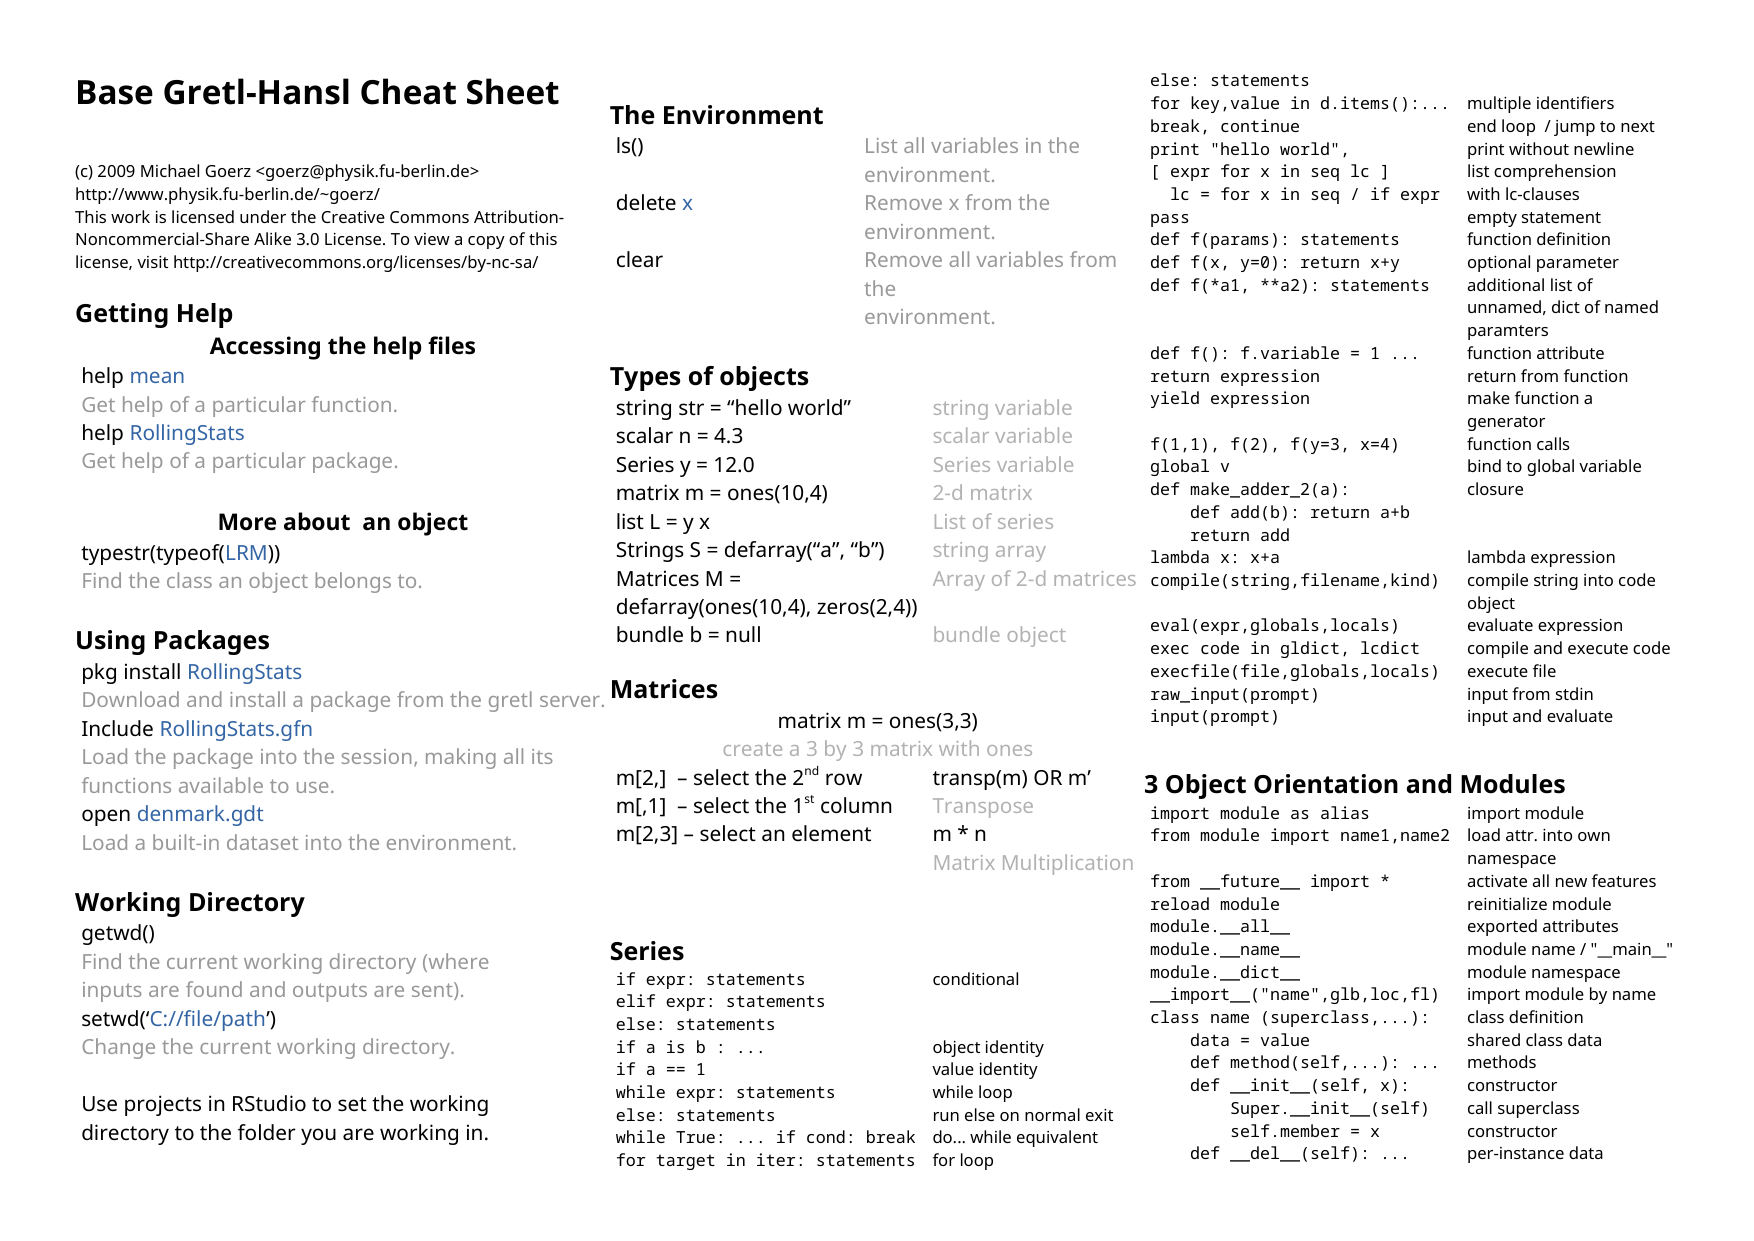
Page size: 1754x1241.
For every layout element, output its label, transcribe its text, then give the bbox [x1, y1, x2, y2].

table_header ls() [610, 131, 858, 188]
table_cell [75, 475, 609, 506]
table_cell Matrix Multiplication [926, 848, 1144, 876]
table_cell else: statements [1144, 69, 1461, 92]
table_cell Find the current working directory (where inputs are found and outputs are sent). [75, 947, 609, 1004]
table_cell scalar n = 4.3 [610, 421, 926, 450]
table_cell while expr: statements else: statements [610, 1081, 926, 1126]
table_cell [1461, 69, 1679, 92]
table_cell class name (superclass,...): data = value def method(self,...): ... def __init__(self, x): Super.__init__(self) self.member = x def __del__(self): ... [1144, 1006, 1461, 1164]
table_cell def f(x, y=0): return x+y [1144, 251, 1461, 273]
table_cell end loop / jump to next [1461, 114, 1679, 137]
table_cell m * n [926, 820, 1144, 848]
table_cell closure [1461, 478, 1679, 546]
table_cell while True: ... if cond: break [610, 1126, 926, 1149]
table_cell list comprehension with lc-clauses [1461, 160, 1679, 205]
table_cell [75, 1061, 609, 1089]
table_cell print without newline [1461, 137, 1679, 160]
table_cell string array [926, 535, 1144, 564]
table_cell for key,value in d.items():... [1144, 92, 1461, 114]
text Base Gretl-Hansl Cheat Sheet [75, 69, 609, 114]
table_cell [610, 876, 926, 899]
table_cell compile and execute code [1461, 637, 1679, 659]
table_cell value identity [926, 1058, 1144, 1081]
table_header import module [1461, 801, 1679, 824]
table_cell Get help of a particular function. [75, 390, 609, 418]
table_cell evaluate expression [1461, 614, 1679, 637]
table_cell Array of 2-d matrices [926, 564, 1144, 621]
table_cell if a == 1 [610, 1058, 926, 1081]
table_cell Get help of a particular package. [75, 447, 609, 475]
table_cell if a is b : ... [610, 1035, 926, 1058]
table_cell Transpose [926, 791, 1144, 819]
text Getting Help [75, 296, 609, 330]
table_cell from __future__ import * [1144, 869, 1461, 892]
table_cell print "hello world", [1144, 137, 1461, 160]
table_cell Load a built-in dataset into the environment. [75, 828, 609, 856]
table_cell yield expression [1144, 387, 1461, 432]
text Using Packages [75, 623, 609, 657]
table_cell load attr. into own namespace [1461, 824, 1679, 869]
table_cell function attribute [1461, 341, 1679, 364]
table_cell do... while equivalent [926, 1126, 1144, 1149]
table_cell module namespace [1461, 960, 1679, 983]
table_cell matrix m = ones(10,4) [610, 478, 926, 507]
table_cell function calls [1461, 432, 1679, 455]
table_cell Remove x from the environment. [858, 188, 1144, 245]
text This work is licensed under the Creative Commons Attribution-Noncommercial-Share Alike 3.0 License. To view a copy of this license, visit http://creativecommons.org/licenses/by-nc-sa/ [75, 205, 609, 273]
table_cell for loop [926, 1149, 1144, 1172]
table_cell Strings S = defarray(“a”, “b”) [610, 535, 926, 564]
table_cell lambda expression [1461, 546, 1679, 568]
table_header getwd() [75, 919, 609, 947]
text http://www.physik.fu-berlin.de/~goerz/ [75, 182, 609, 205]
table_cell empty statement [1461, 205, 1679, 228]
table_header string variable [926, 393, 1144, 421]
table_header List all variables in the environment. [858, 131, 1144, 188]
table_cell open denmark.gdt [75, 799, 609, 828]
table_cell def f(params): statements [1144, 228, 1461, 251]
table_cell scalar variable [926, 421, 1144, 450]
table_cell Series y = 12.0 [610, 450, 926, 478]
table_cell list L = y x [610, 507, 926, 535]
table_header pkg install RollingStats [75, 657, 609, 685]
table_cell make function a generator [1461, 387, 1679, 432]
table_cell def f(): f.variable = 1 ... [1144, 341, 1461, 364]
table_header conditional [926, 967, 1144, 1035]
table_cell additional list of unnamed, dict of named paramters [1461, 273, 1679, 341]
table_header string str = “hello world” [610, 393, 926, 421]
table_cell help mean [75, 361, 609, 390]
table_cell from module import name1,name2 [1144, 824, 1461, 869]
table_cell object identity [926, 1035, 1144, 1058]
table_cell def make_adder_2(a): def add(b): return a+b return add [1144, 478, 1461, 546]
table_cell typestr(typeof(LRM)) [75, 538, 609, 566]
table_header import module as alias [1144, 801, 1461, 824]
table_cell input(prompt) [1144, 705, 1461, 727]
table_cell module.__dict__ [1144, 960, 1461, 983]
table_cell def f(*a1, **a2): statements [1144, 273, 1461, 341]
table_cell while loop run else on normal exit [926, 1081, 1144, 1126]
table_cell Remove all variables from the environment. [858, 245, 1144, 331]
table_cell reinitialize module [1461, 892, 1679, 915]
text Working Directory [75, 884, 609, 918]
table_cell exec code in gldict, lcdict [1144, 637, 1461, 659]
text Matrices [609, 672, 1144, 706]
table_cell clear [610, 245, 858, 331]
table_cell Include RollingStats.gfn [75, 714, 609, 742]
table_cell execute file [1461, 659, 1679, 682]
table_cell reload module [1144, 892, 1461, 915]
table_header if expr: statements elif expr: statements else: statements [610, 967, 926, 1035]
table_cell More about an object [75, 506, 609, 538]
table_cell Series variable [926, 450, 1144, 478]
table_cell import module by name [1461, 983, 1679, 1006]
table_header matrix m = ones(3,3) create a 3 by 3 matrix with ones [610, 706, 1144, 763]
table_cell module name / "__main__" [1461, 938, 1679, 960]
table_cell [610, 848, 926, 876]
table_cell setwd(‘C://file/path’) [75, 1004, 609, 1032]
table_cell activate all new features [1461, 869, 1679, 892]
table_cell multiple identifiers [1461, 92, 1679, 114]
table_cell m[,1] – select the 1st column [610, 791, 926, 819]
table_cell transp(m) OR m’ [926, 763, 1144, 791]
table_cell function definition [1461, 228, 1679, 251]
table_cell List of series [926, 507, 1144, 535]
table_cell execfile(file,globals,locals) [1144, 659, 1461, 682]
table_cell m[2,] – select the 2nd row [610, 763, 926, 791]
table_cell break, continue [1144, 114, 1461, 137]
table_cell return expression [1144, 364, 1461, 387]
table_cell delete x [610, 188, 858, 245]
table_header Accessing the help files [75, 330, 609, 361]
table_cell optional parameter [1461, 251, 1679, 273]
table_cell raw_input(prompt) [1144, 682, 1461, 705]
text The Environment [609, 97, 1144, 131]
table_cell input from stdin [1461, 682, 1679, 705]
table_cell Find the class an object belongs to. [75, 566, 609, 594]
table_cell compile(string,filename,kind) [1144, 569, 1461, 614]
table_cell for target in iter: statements [610, 1149, 926, 1172]
text (c) 2009 Michael Goerz <goerz@physik.fu-berlin.de> [75, 160, 609, 182]
table_cell module.__all__ [1144, 915, 1461, 937]
table_cell class definition shared class data methods constructor call superclass constructor per-instance data [1461, 1006, 1679, 1164]
table_cell module.__name__ [1144, 938, 1461, 960]
table_cell compile string into code object [1461, 569, 1679, 614]
table_cell return from function [1461, 364, 1679, 387]
table_cell 2-d matrix [926, 478, 1144, 507]
table_cell __import__("name",glb,loc,fl) [1144, 983, 1461, 1006]
table_cell [926, 876, 1144, 899]
text Series [609, 933, 1144, 967]
table_cell [ expr for x in seq lc ] lc = for x in seq / if expr [1144, 160, 1461, 205]
table_cell pass [1144, 205, 1461, 228]
table_cell Matrices M = defarray(ones(10,4), zeros(2,4)) [610, 564, 926, 621]
text Types of objects [609, 359, 1144, 393]
table_cell bundle object [926, 621, 1144, 649]
table_cell exported attributes [1461, 915, 1679, 937]
table_cell bundle b = null [610, 621, 926, 649]
table_cell f(1,1), f(2), f(y=3, x=4) [1144, 432, 1461, 455]
table_cell help RollingStats [75, 418, 609, 447]
table_cell Use projects in RStudio to set the working directory to the folder you are working in. [75, 1089, 609, 1146]
table_cell Download and install a package from the gretl server. [75, 685, 609, 714]
table_cell input and evaluate [1461, 705, 1679, 727]
table_cell Change the current working directory. [75, 1032, 609, 1061]
table_cell lambda x: x+a [1144, 546, 1461, 568]
text 3 Object Orientation and Modules [1144, 767, 1678, 801]
table_cell bind to global variable [1461, 455, 1679, 478]
table_cell eval(expr,globals,locals) [1144, 614, 1461, 637]
table_cell Load the package into the session, making all its functions available to use. [75, 742, 609, 799]
table_cell m[2,3] – select an element [610, 820, 926, 848]
table_cell global v [1144, 455, 1461, 478]
